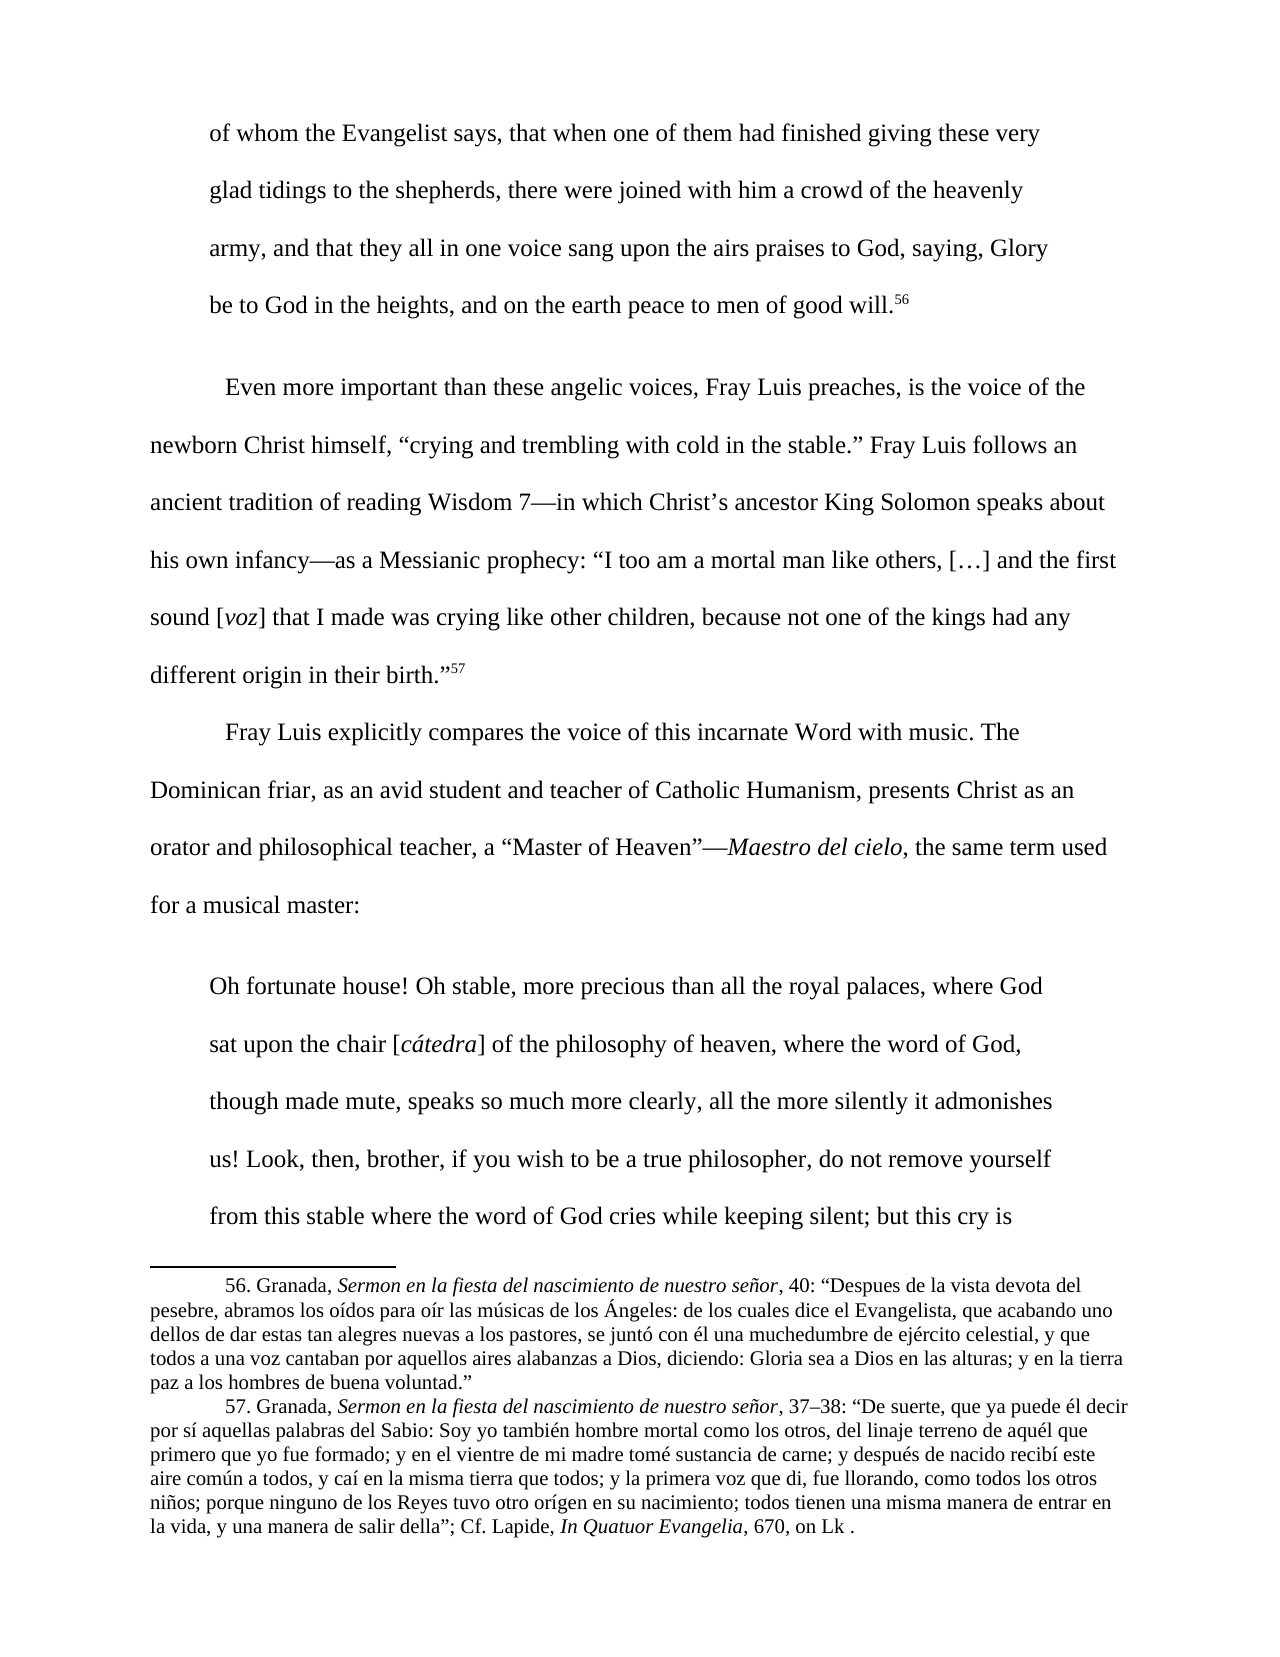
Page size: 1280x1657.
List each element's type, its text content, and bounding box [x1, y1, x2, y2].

text Granada, Sermon en la fiesta del nascimiento de nuestro señor, 40: “Despues de la vista devota del pesebre, abramos los oídos para oír las músicas de los Ángeles: de los cuales dice el Evangelista, que acabando uno dellos de dar estas tan alegres nuevas a los pastores, se juntó con él una muchedumbre de ejército celestial, y que todos a una voz cantaban por aquellos aires alabanzas a Dios, diciendo: Gloria sea a Dios en las alturas; y en la tierra paz a los hombres de buena voluntad.” [150, 1273, 1130, 1394]
text Even more important than these angelic voices, Fray Luis preaches, is the voice of the newborn Christ himself, “crying and trembling with cold in the stable.” Fray Luis follows an ancient tradition of reading Wisdom 7—in which Christ’s ancestor King Solomon speaks about his own infancy—as a Messianic prophecy: “I too am a mortal man like others, […] and the first sound [voz] that I made was crying like other children, because not one of the kings had any different origin in their birth.” [150, 372, 1130, 688]
text Fray Luis explicitly compares the voice of this incarnate Word with music. The Dominican friar, as an avid student and teacher of Catholic Humanism, presents Christ as an orator and philosophical teacher, a “Master of Heaven”—Maestro del cielo, the same term used for a musical master: [150, 717, 1130, 918]
text of whom the Evangelist says, that when one of them had finished giving these very glad tidings to the shepherds, there were joined with him a crowd of the heavenly army, and that they all in one voice sang upon the airs praises to God, saying, Glory be to God in the heights, and on the earth peace to men of good will. [209, 118, 1071, 319]
text Granada, Sermon en la fiesta del nascimiento de nuestro señor, 37–38: “De suerte, que ya puede él decir por sí aquellas palabras del Sabio: Soy yo también hombre mortal como los otros, del linaje terreno de aquél que primero que yo fue formado; y en el vientre de mi madre tomé sustancia de carne; y después de nacido recibí este aire común a todos, y caí en la misma tierra que todos; y la primera voz que di, fue llorando, como todos los otros niños; porque ninguno de los Reyes tuvo otro orígen en su nacimiento; todos tienen una misma manera de entrar en la vida, y una manera de salir della”; Cf. Lapide, In Quatuor Evangelia, 670, on Lk . [150, 1394, 1130, 1538]
text Oh fortunate house! Oh stable, more precious than all the royal palaces, where God sat upon the chair [cátedra] of the philosophy of heaven, where the word of God, though made mute, speaks so much more clearly, all the more silently it admonishes us! Look, then, brother, if you wish to be a true philosopher, do not remove yourself from this stable where the word of God cries while keeping silent; but this cry is [209, 971, 1071, 1230]
